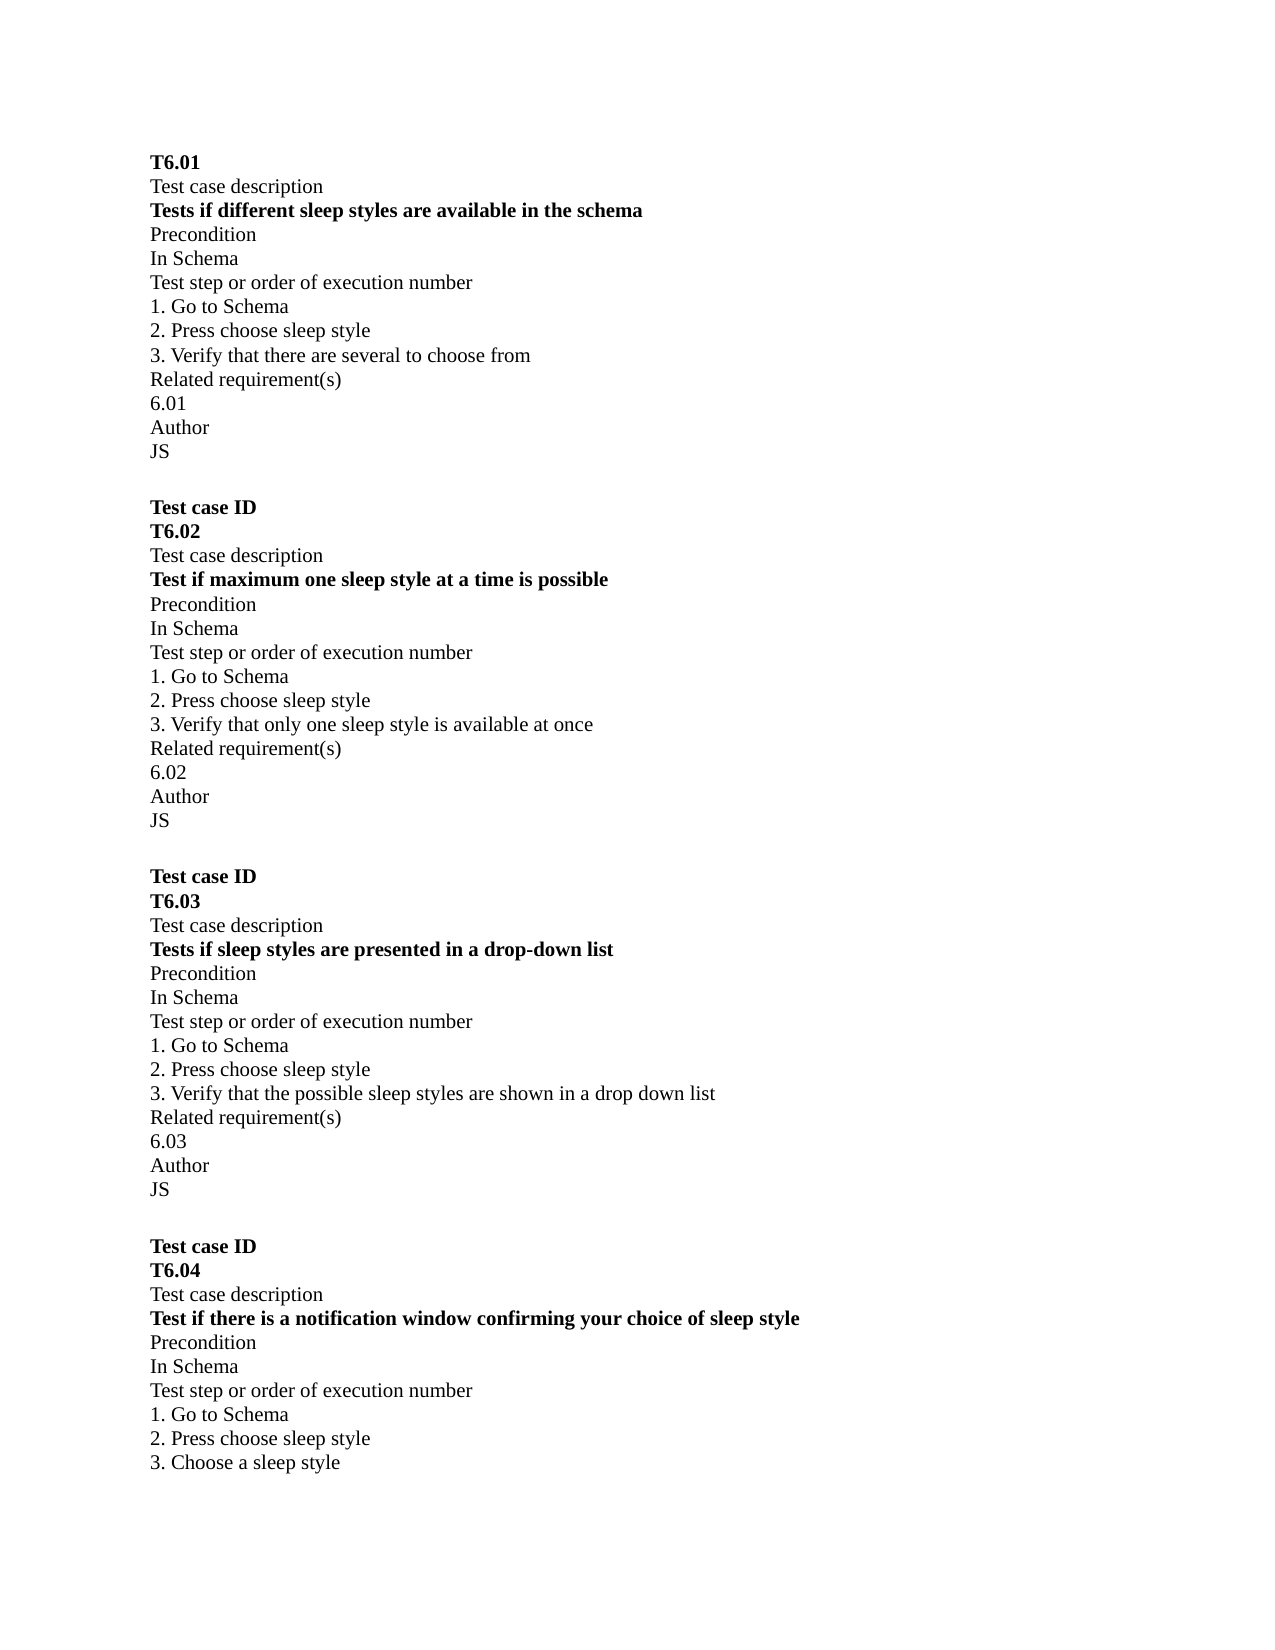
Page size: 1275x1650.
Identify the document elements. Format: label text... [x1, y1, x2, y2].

text Tests if sleep styles are presented in a drop-down list [150, 937, 1125, 961]
text Test if maximum one sleep style at a time is possible [150, 567, 1125, 591]
text JS Test case ID [150, 808, 1125, 888]
text Related requirement(s) [150, 1105, 1125, 1129]
text 6.02 [150, 760, 1125, 784]
text T6.01 [150, 150, 1125, 174]
text T6.04 [150, 1258, 1125, 1282]
text Author [150, 415, 1125, 439]
text T6.03 [150, 888, 1125, 913]
text JS Test case ID [150, 439, 1125, 519]
text In Schema [150, 985, 1125, 1009]
text 1. Go to Schema 2. Press choose sleep style 3. Verify that the possible sleep styles are shown in a drop down list [150, 1033, 1125, 1105]
text Test step or order of execution number [150, 639, 1125, 664]
text Test case description [150, 913, 1125, 937]
text Author [150, 1153, 1125, 1177]
text Precondition [150, 1330, 1125, 1354]
text 1. Go to Schema 2. Press choose sleep style 3. Verify that there are several to choose from [150, 294, 1125, 367]
text Related requirement(s) [150, 736, 1125, 760]
text Author [150, 784, 1125, 808]
text Precondition [150, 591, 1125, 616]
text Test step or order of execution number [150, 1378, 1125, 1402]
text 1. Go to Schema 2. Press choose sleep style 3. Choose a sleep style [150, 1402, 1125, 1474]
text 6.03 [150, 1129, 1125, 1153]
text JS Test case ID [150, 1177, 1125, 1258]
text Test case description [150, 543, 1125, 567]
text 6.01 [150, 391, 1125, 415]
text In Schema [150, 616, 1125, 639]
text Precondition [150, 961, 1125, 985]
text In Schema [150, 1354, 1125, 1378]
text Precondition [150, 222, 1125, 246]
text Test step or order of execution number [150, 1009, 1125, 1033]
text T6.02 [150, 519, 1125, 543]
text Related requirement(s) [150, 367, 1125, 391]
text Test case description [150, 174, 1125, 198]
text Test if there is a notification window confirming your choice of sleep style [150, 1306, 1125, 1330]
text Tests if different sleep styles are available in the schema [150, 198, 1125, 222]
text 1. Go to Schema 2. Press choose sleep style 3. Verify that only one sleep style is available at once [150, 664, 1125, 736]
text In Schema [150, 246, 1125, 270]
text Test case description [150, 1282, 1125, 1306]
text Test step or order of execution number [150, 270, 1125, 294]
